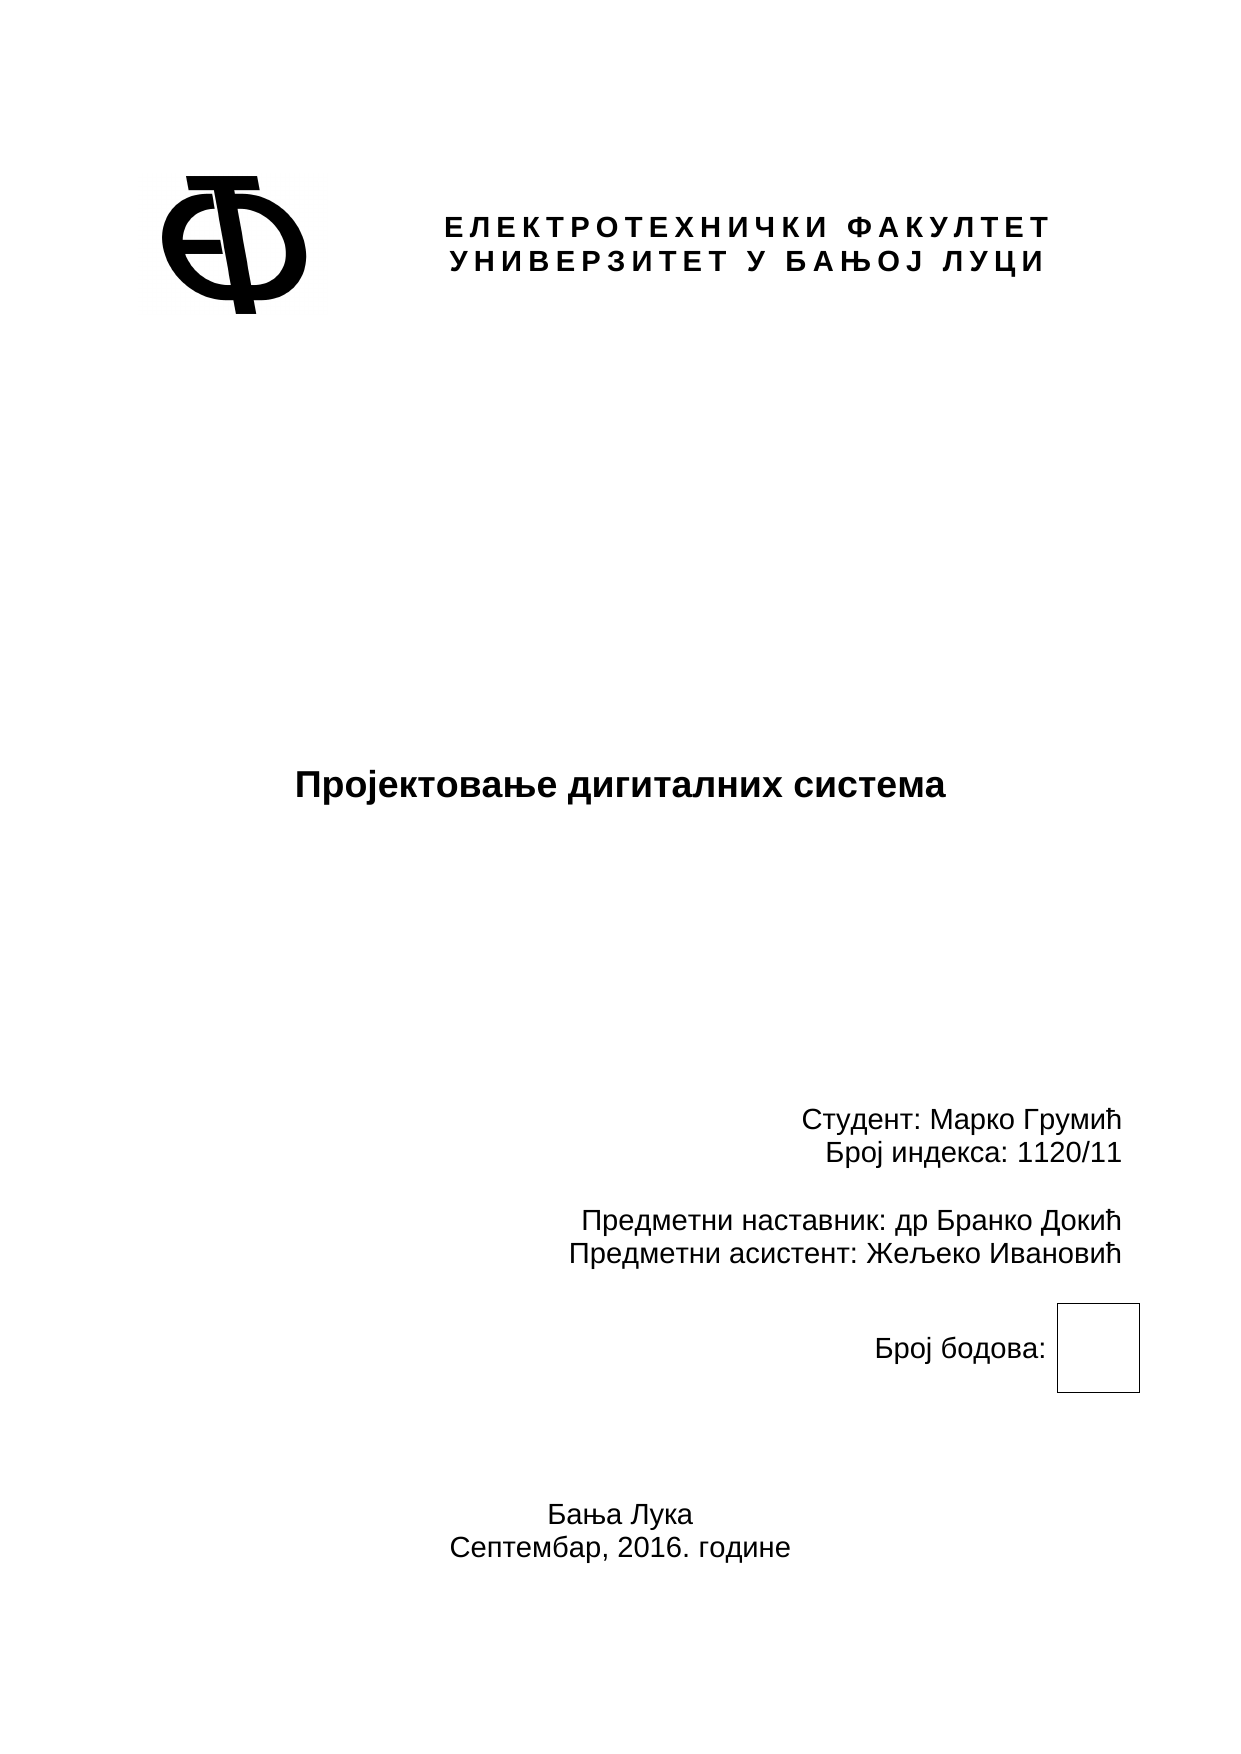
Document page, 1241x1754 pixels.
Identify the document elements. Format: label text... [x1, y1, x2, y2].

text Предметни наставник: др Бранко Докић [118, 1202, 1122, 1236]
text Предметни асистент: Жељеко Ивановић [118, 1236, 1122, 1269]
text Студент: Марко Грумић [118, 1102, 1122, 1135]
picture [138, 173, 328, 315]
table_header Број бодова: [680, 1303, 1057, 1392]
table_header [107, 172, 359, 316]
table_header ЕЛЕКТРОТЕХНИЧКИ ФАКУЛТЕТ УНИВЕРЗИТЕТ У БАЊОЈ ЛУЦИ [359, 172, 1133, 316]
text Пројектовање дигиталних система [118, 762, 1122, 806]
table_header [1058, 1304, 1139, 1392]
text Септембар, 2016. године [118, 1531, 1122, 1564]
text Број индекса: 1120/11 [118, 1135, 1122, 1169]
text Бања Лука [118, 1497, 1122, 1531]
